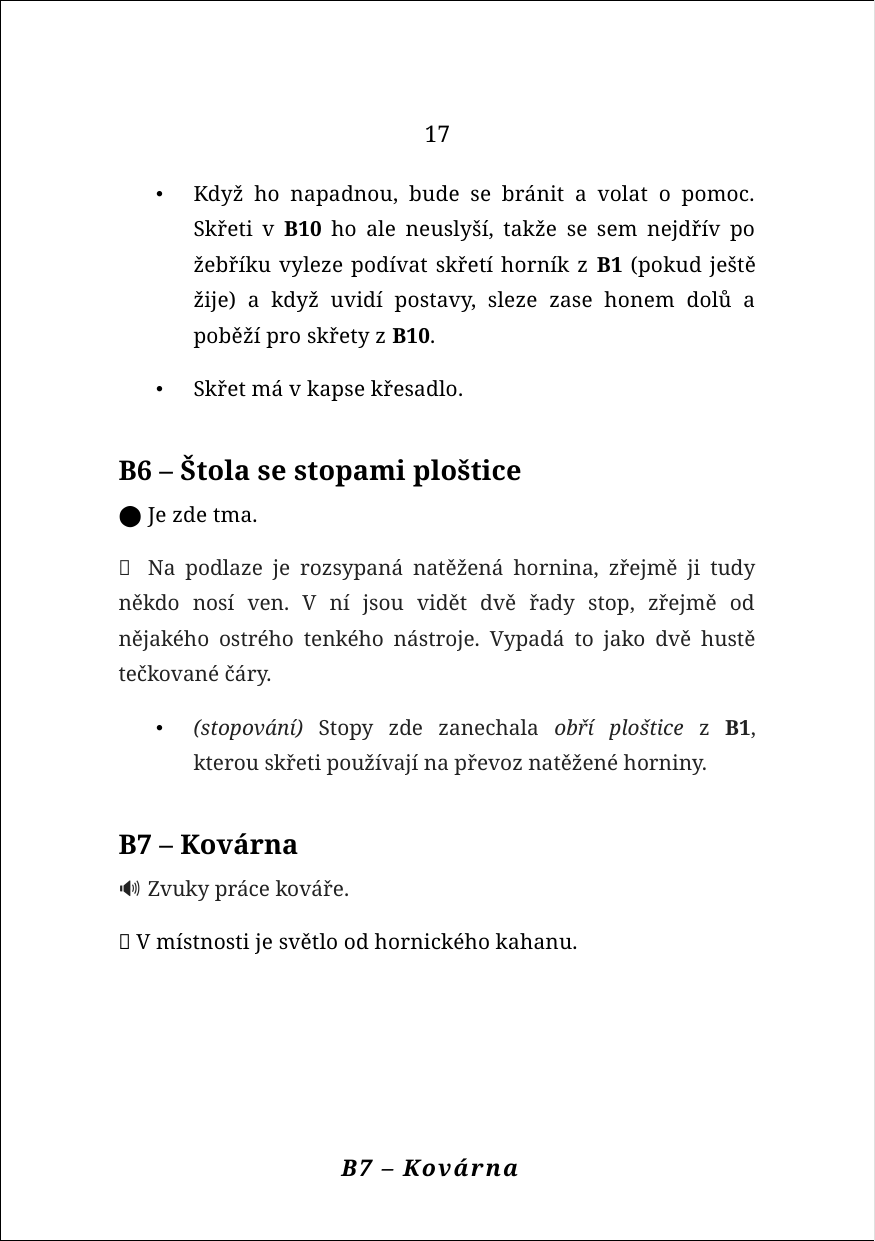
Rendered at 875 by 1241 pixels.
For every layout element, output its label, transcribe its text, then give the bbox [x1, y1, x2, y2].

text 💡 V místnosti je světlo od hornického kahanu. [118, 927, 756, 956]
list Skřet má v kapse křesadlo. [156, 374, 756, 403]
list Když ho napadnou, bude se bránit a volat o pomoc. Skřeti v B10 ho ale neuslyší, takže se sem nejdřív po žebříku vyleze podívat skřetí horník z B1 (pokud ještě žije) a když uvidí postavy, sleze zase honem dolů a poběží pro skřety z B10. [156, 179, 756, 349]
text 👣 Na podlaze je rozsypaná natěžená hornina, zřejmě ji tudy někdo nosí ven. V ní jsou vidět dvě řady stop, zřejmě od nějakého ostrého tenkého nástroje. Vypadá to jako dvě hustě tečkované čáry. [118, 553, 756, 688]
text ⬤ Je zde tma. [118, 500, 756, 528]
list (stopování) Stopy zde zanechala obří ploštice z B1, kterou skřeti používají na převoz natěžené horniny. [156, 713, 756, 777]
subtitle B6 – Štola se stopami ploštice [118, 451, 756, 488]
subtitle B7 – Kovárna [118, 825, 756, 862]
text 🔊 Zvuky práce kováře. [118, 874, 756, 902]
